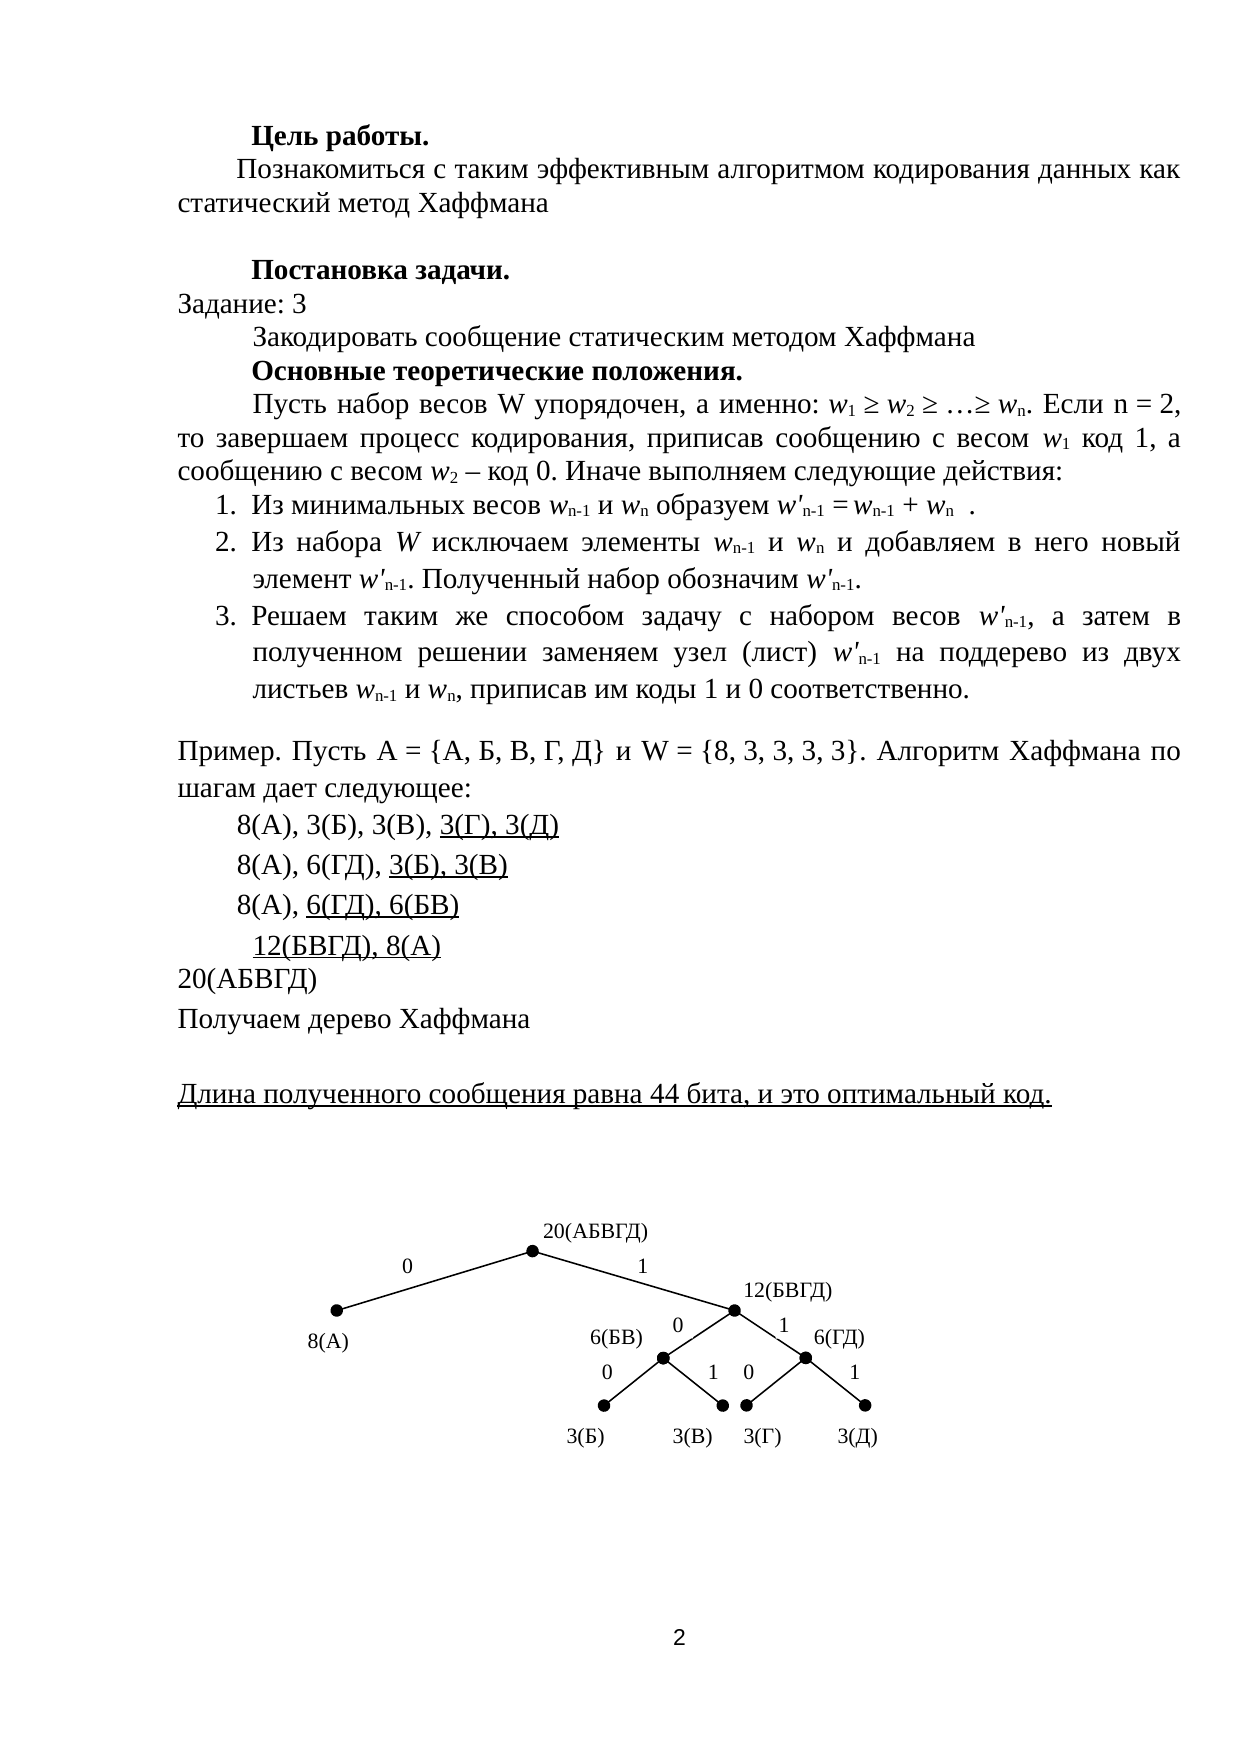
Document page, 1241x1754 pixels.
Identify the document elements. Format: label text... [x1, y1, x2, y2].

text 8(А), 3(Б), 3(В), 3(Г), 3(Д) [177, 807, 1181, 841]
text Основные теоретические положения. [177, 353, 1181, 386]
text Постановка задачи. [177, 252, 1181, 286]
text Пример. Пусть A = {А, Б, В, Г, Д} и W = {8, 3, 3, 3, 3}. Алгоритм Хаффмана по шагам дает следующее: [177, 733, 1181, 804]
list Из набора W исключаем элементы wn-1 и wn и добавляем в него новый элемент w'n-1. Полученный набор обозначим w'n-1. [215, 524, 1181, 594]
text Закодировать сообщение статическим методом Хаффмана [177, 319, 1181, 353]
text Длина полученного сообщения равна 44 бита, и это оптимальный код. [177, 1076, 1181, 1110]
list Решаем таким же способом задачу с набором весов w'n-1, а затем в полученном решении заменяем узел (лист) w'n-1 на поддерево из двух листьев wn-1 и wn, приписав им коды 1 и 0 соответственно. [215, 598, 1181, 705]
text Задание: 3 [177, 286, 1181, 319]
text Познакомиться с таким эффективным алгоритмом кодирования данных как статический метод Хаффмана [177, 152, 1181, 219]
text Пусть набор весов W упорядочен, а именно: w1 ≥ w2 ≥ …≥ wn. Если n = 2, то завершаем процесс кодирования, приписав сообщению с весом w1 код 1, а сообщению с весом w2 – код 0. Иначе выполняем следующие действия: [177, 386, 1181, 487]
list Из минимальных весов wn-1 и wn образуем w'n-1 = wn-1 + wn . [215, 487, 1181, 521]
text Цель работы. [177, 118, 1181, 152]
text Получаем дерево Хаффмана [177, 1001, 1181, 1035]
text 8(А), 6(ГД), 6(БВ) [177, 887, 1181, 921]
text 20(АБВГД) [177, 961, 1181, 995]
text 12(БВГД), 8(А) [177, 928, 1181, 961]
text 8(А), 6(ГД), 3(Б), 3(В) [177, 847, 1181, 881]
